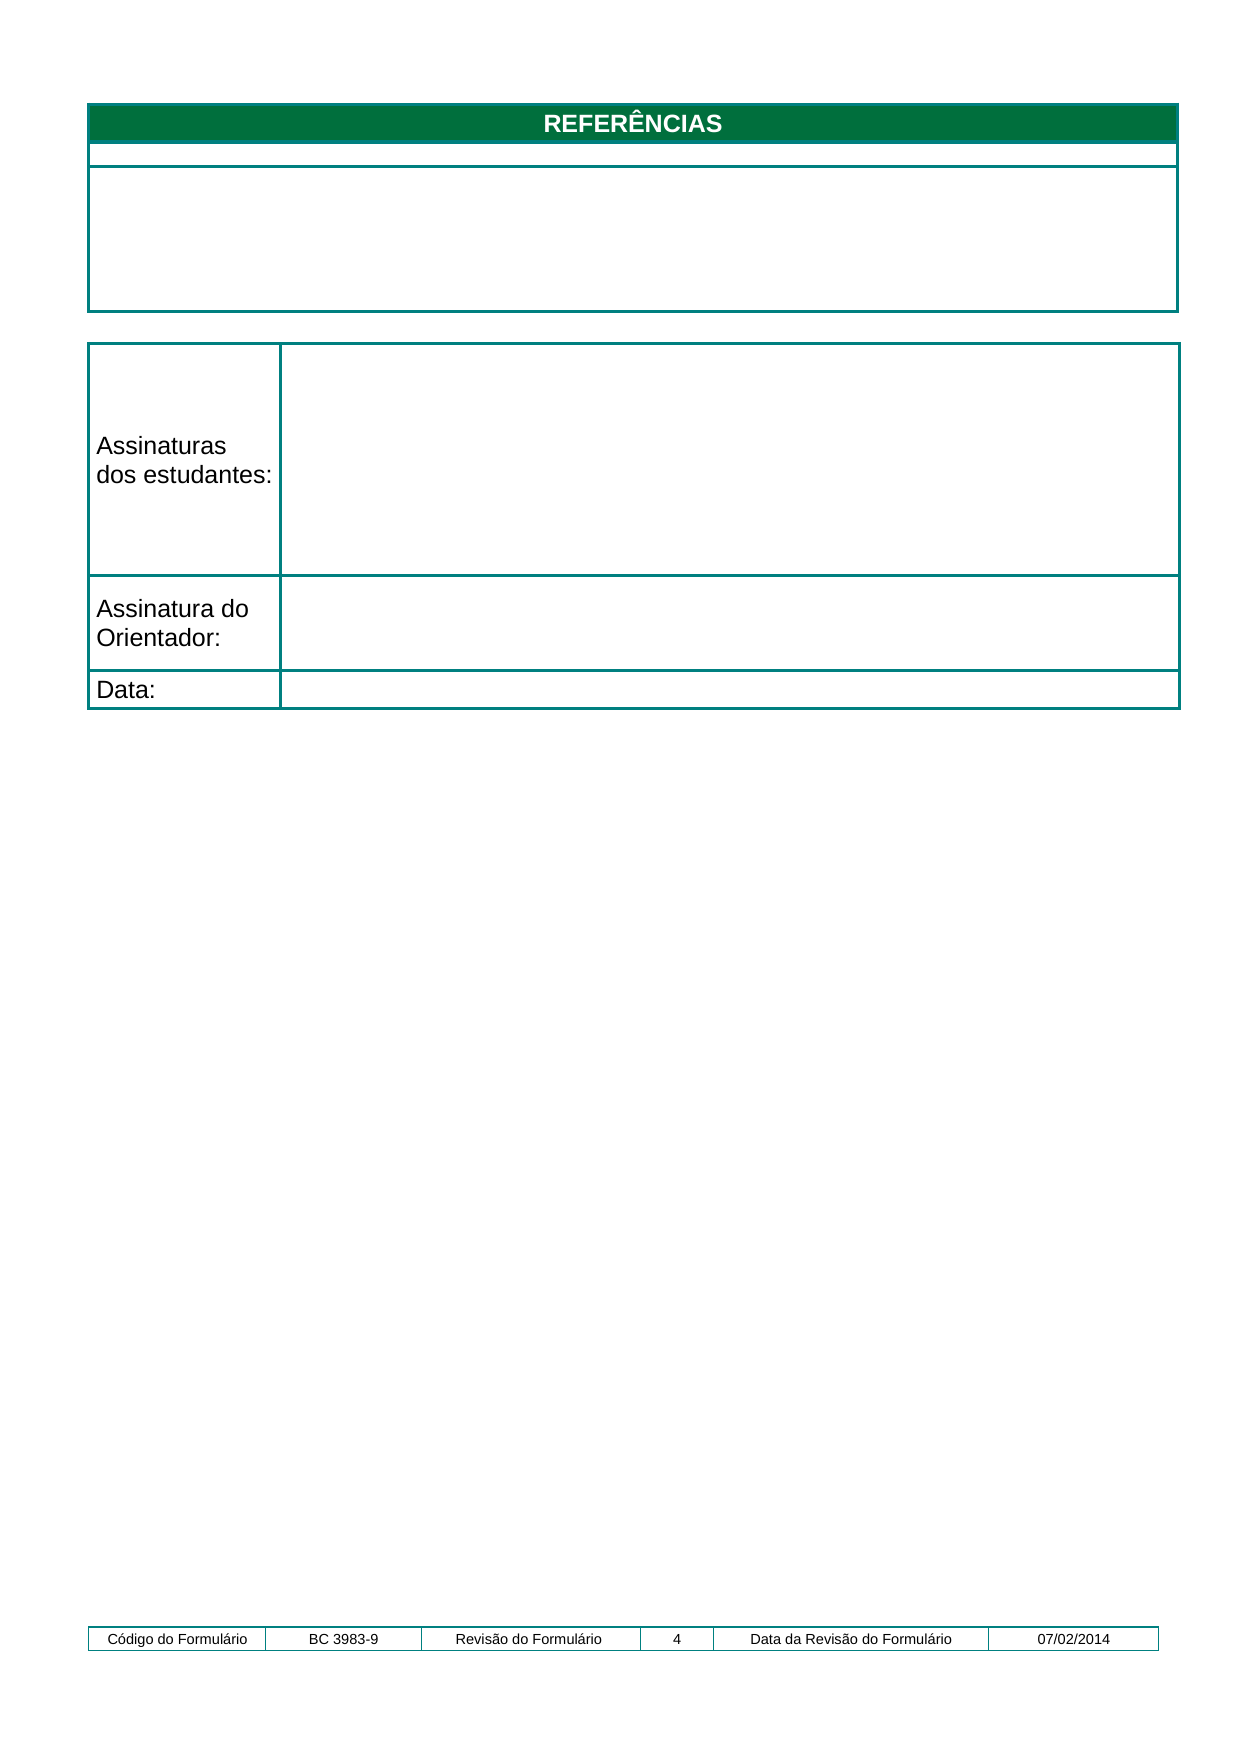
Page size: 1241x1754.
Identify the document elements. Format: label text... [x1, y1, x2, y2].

table_header [282, 345, 1178, 574]
table_header REFERÊNCIAS [90, 106, 1176, 140]
table_cell Assinatura do Orientador: [90, 577, 279, 669]
table_cell [282, 577, 1178, 669]
table_cell [282, 672, 1178, 707]
table_cell Data: [90, 672, 279, 707]
table_header Assinaturas dos estudantes: [90, 345, 279, 574]
table_cell [90, 168, 1176, 310]
